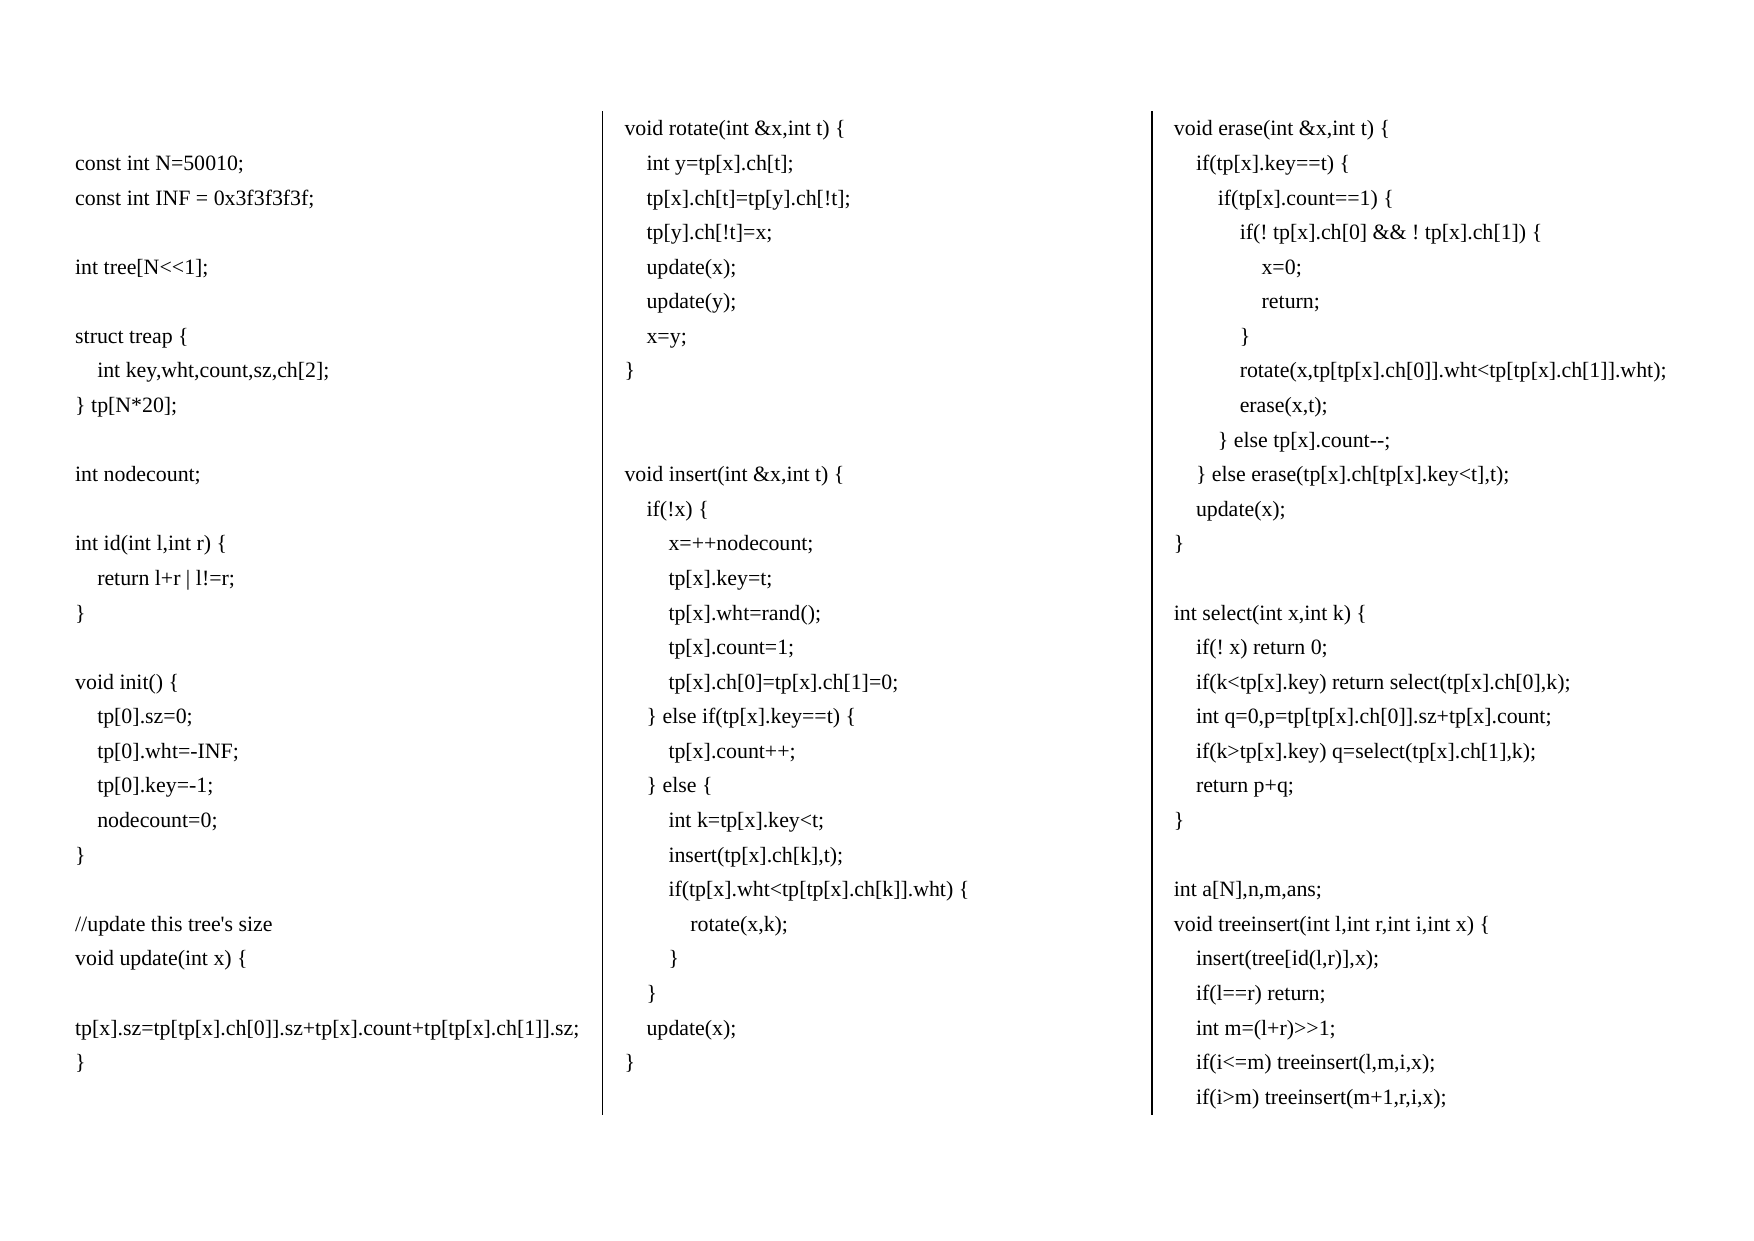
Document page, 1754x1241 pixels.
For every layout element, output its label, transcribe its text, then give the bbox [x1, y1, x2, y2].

text tp[0].wht=-INF; [75, 734, 580, 768]
text tp[x].ch[t]=tp[y].ch[!t]; [624, 180, 1129, 215]
text tp[x].sz=tp[tp[x].ch[0]].sz+tp[x].count+tp[tp[x].ch[1]].sz; [75, 976, 580, 1045]
text update(x); [624, 1010, 1129, 1045]
text } [624, 1045, 1129, 1079]
text update(y); [624, 284, 1129, 319]
text if(i>m) treeinsert(m+1,r,i,x); [1174, 1079, 1679, 1114]
text void init() { [75, 664, 580, 699]
text int m=(l+r)>>1; [1174, 1010, 1679, 1045]
text } [75, 1045, 580, 1079]
text int key,wht,count,sz,ch[2]; [75, 353, 580, 388]
text if(i<=m) treeinsert(l,m,i,x); [1174, 1045, 1679, 1079]
text x=y; [624, 319, 1129, 353]
text return p+q; [1174, 768, 1679, 803]
text } else tp[x].count--; [1174, 422, 1679, 457]
text rotate(x,tp[tp[x].ch[0]].wht<tp[tp[x].ch[1]].wht); [1174, 353, 1679, 388]
text } [624, 976, 1129, 1010]
text tp[x].count=1; [624, 630, 1129, 664]
text int q=0,p=tp[tp[x].ch[0]].sz+tp[x].count; [1174, 699, 1679, 734]
text } else { [624, 768, 1129, 803]
text int tree[N<<1]; [75, 249, 580, 284]
text } else erase(tp[x].ch[tp[x].key<t],t); [1174, 457, 1679, 492]
text tp[0].key=-1; [75, 768, 580, 803]
text tp[x].key=t; [624, 561, 1129, 595]
text update(x); [624, 249, 1129, 284]
text if(l==r) return; [1174, 976, 1679, 1010]
text const int INF = 0x3f3f3f3f; [75, 180, 580, 215]
text //update this tree's size [75, 907, 580, 941]
text } [75, 837, 580, 872]
text if(tp[x].key==t) { [1174, 146, 1679, 180]
text insert(tree[id(l,r)],x); [1174, 941, 1679, 976]
text erase(x,t); [1174, 388, 1679, 422]
text nodecount=0; [75, 803, 580, 837]
text } [624, 353, 1129, 388]
text if(!x) { [624, 492, 1129, 526]
text update(x); [1174, 492, 1679, 526]
text int k=tp[x].key<t; [624, 803, 1129, 837]
text } tp[N*20]; [75, 388, 580, 422]
text } [624, 941, 1129, 976]
text insert(tp[x].ch[k],t); [624, 837, 1129, 872]
text } [1174, 803, 1679, 837]
text if(tp[x].count==1) { [1174, 180, 1679, 215]
text if(! x) return 0; [1174, 630, 1679, 664]
text if(k>tp[x].key) q=select(tp[x].ch[1],k); [1174, 734, 1679, 768]
text } else if(tp[x].key==t) { [624, 699, 1129, 734]
text tp[x].ch[0]=tp[x].ch[1]=0; [624, 664, 1129, 699]
text x=0; [1174, 249, 1679, 284]
text void erase(int &x,int t) { [1174, 111, 1679, 146]
text if(! tp[x].ch[0] && ! tp[x].ch[1]) { [1174, 215, 1679, 249]
text } [75, 595, 580, 630]
text void insert(int &x,int t) { [624, 457, 1129, 492]
text } [1174, 526, 1679, 561]
text if(tp[x].wht<tp[tp[x].ch[k]].wht) { [624, 872, 1129, 907]
text int a[N],n,m,ans; [1174, 872, 1679, 907]
text return; [1174, 284, 1679, 319]
text void update(int x) { [75, 941, 580, 976]
text if(k<tp[x].key) return select(tp[x].ch[0],k); [1174, 664, 1679, 699]
text int id(int l,int r) { [75, 526, 580, 561]
text x=++nodecount; [624, 526, 1129, 561]
text void rotate(int &x,int t) { [624, 111, 1129, 146]
text tp[0].sz=0; [75, 699, 580, 734]
text return l+r | l!=r; [75, 561, 580, 595]
text int select(int x,int k) { [1174, 595, 1679, 630]
text tp[y].ch[!t]=x; [624, 215, 1129, 249]
text } [1174, 319, 1679, 353]
text tp[x].wht=rand(); [624, 595, 1129, 630]
text const int N=50010; [75, 146, 580, 180]
text struct treap { [75, 319, 580, 353]
text int nodecount; [75, 457, 580, 492]
text tp[x].count++; [624, 734, 1129, 768]
text int y=tp[x].ch[t]; [624, 146, 1129, 180]
text void treeinsert(int l,int r,int i,int x) { [1174, 907, 1679, 941]
text rotate(x,k); [624, 907, 1129, 941]
